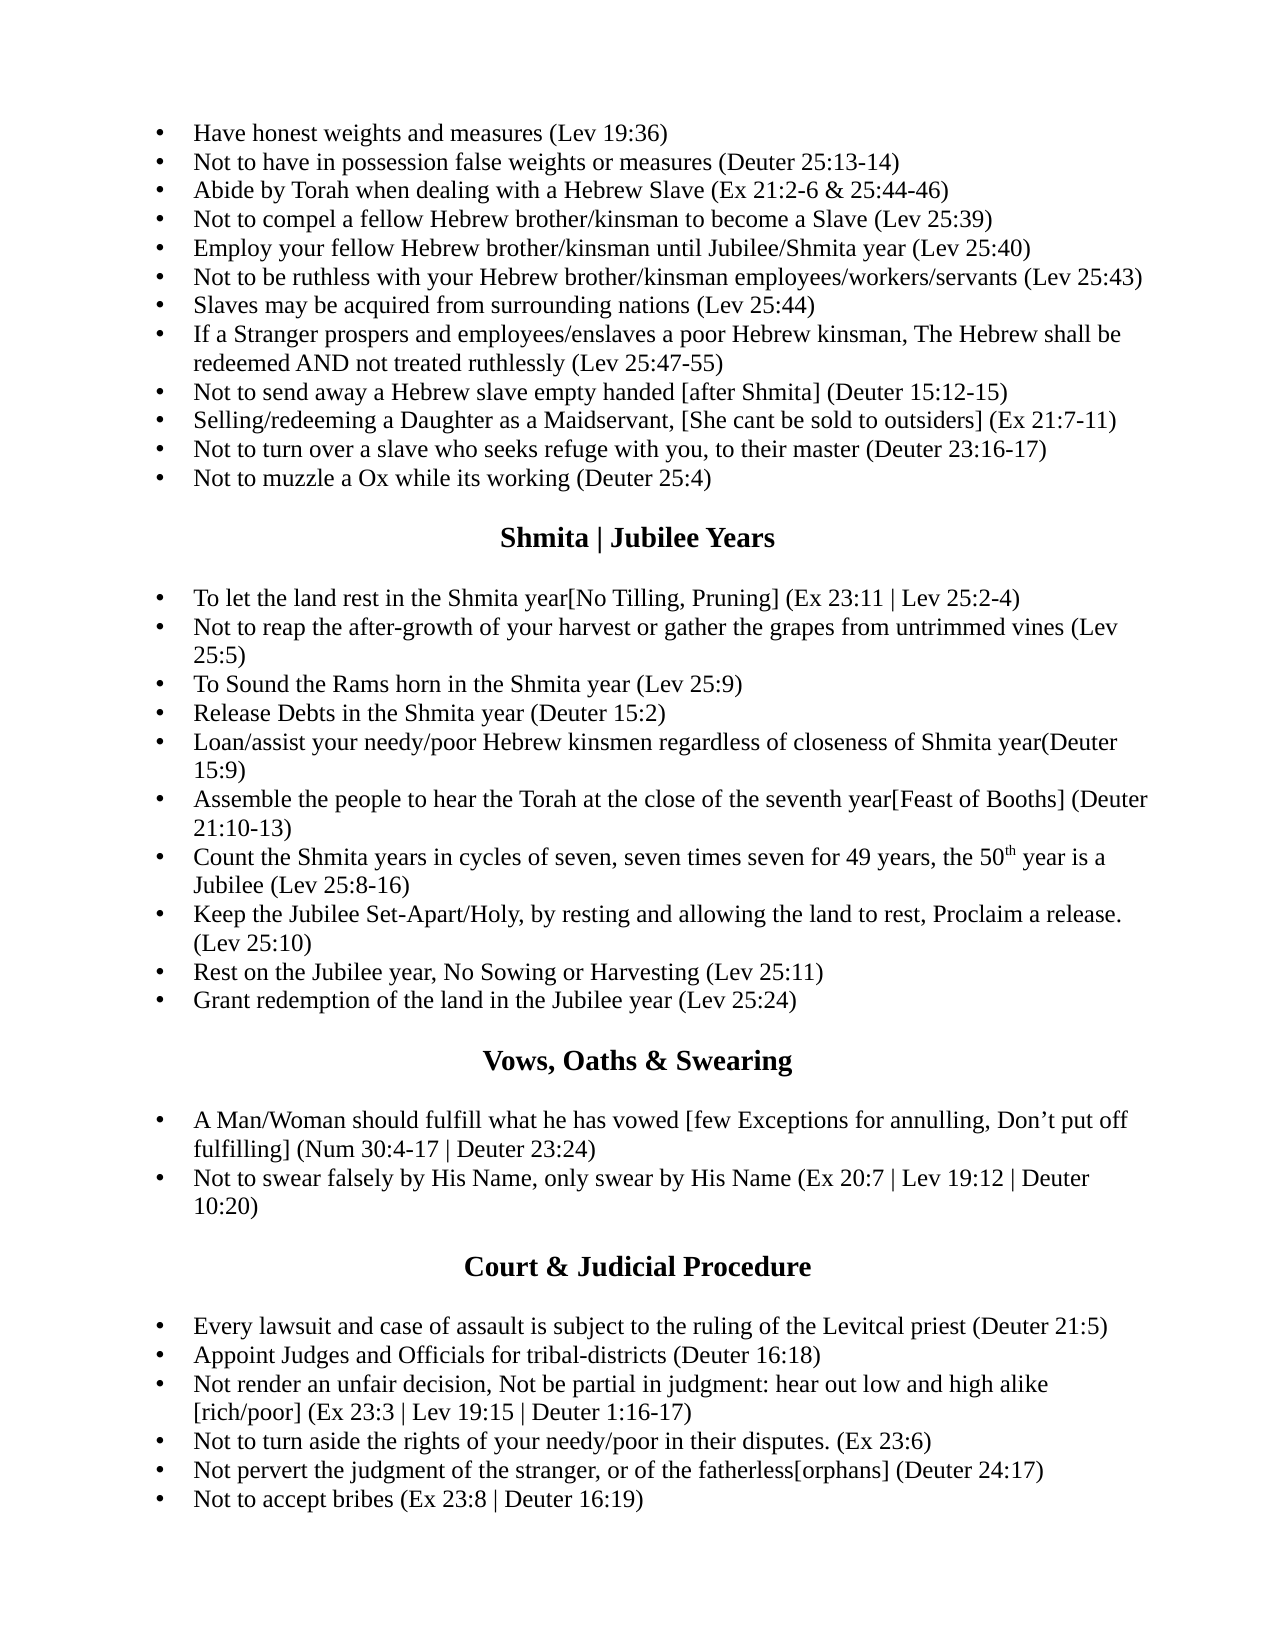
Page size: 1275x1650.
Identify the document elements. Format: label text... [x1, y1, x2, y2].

list To Sound the Rams horn in the Shmita year (Lev 25:9) [156, 669, 1157, 698]
list Rest on the Jubilee year, No Sowing or Harvesting (Lev 25:11) [156, 957, 1157, 985]
list To let the land rest in the Shmita year[No Tilling, Pruning] (Ex 23:11 | Lev 25:2-4) [156, 583, 1157, 612]
list Not to swear falsely by His Name, only swear by His Name (Ex 20:7 | Lev 19:12 | Deuter 10:20) [156, 1163, 1157, 1220]
list Not to muzzle a Ox while its working (Deuter 25:4) [156, 463, 1157, 492]
list If a Stranger prospers and employees/enslaves a poor Hebrew kinsman, The Hebrew shall be redeemed AND not treated ruthlessly (Lev 25:47-55) [156, 319, 1157, 377]
text Vows, Oaths & Swearing [118, 1043, 1157, 1076]
list Count the Shmita years in cycles of seven, seven times seven for 49 years, the 50th year is a Jubilee (Lev 25:8-16) [156, 842, 1157, 899]
list Not to reap the after-growth of your harvest or gather the grapes from untrimmed vines (Lev 25:5) [156, 612, 1157, 669]
list Selling/redeeming a Daughter as a Maidservant, [She cant be sold to outsiders] (Ex 21:7-11) [156, 406, 1157, 434]
list Every lawsuit and case of assault is subject to the ruling of the Levitcal priest (Deuter 21:5) [156, 1311, 1157, 1340]
text Shmita | Jubilee Years [118, 521, 1157, 554]
list Not to turn over a slave who seeks refuge with you, to their master (Deuter 23:16-17) [156, 434, 1157, 463]
list Not to send away a Hebrew slave empty handed [after Shmita] (Deuter 15:12-15) [156, 377, 1157, 406]
list A Man/Woman should fulfill what he has vowed [few Exceptions for annulling, Don’t put off fulfilling] (Num 30:4-17 | Deuter 23:24) [156, 1105, 1157, 1163]
list Not to be ruthless with your Hebrew brother/kinsman employees/workers/servants (Lev 25:43) [156, 262, 1157, 291]
list Slaves may be acquired from surrounding nations (Lev 25:44) [156, 291, 1157, 319]
list Not render an unfair decision, Not be partial in judgment: hear out low and high alike [rich/poor] (Ex 23:3 | Lev 19:15 | Deuter 1:16-17) [156, 1369, 1157, 1426]
list Keep the Jubilee Set-Apart/Holy, by resting and allowing the land to rest, Proclaim a release. (Lev 25:10) [156, 899, 1157, 957]
list Release Debts in the Shmita year (Deuter 15:2) [156, 698, 1157, 727]
list Not to compel a fellow Hebrew brother/kinsman to become a Slave (Lev 25:39) [156, 204, 1157, 233]
list Not to turn aside the rights of your needy/poor in their disputes. (Ex 23:6) [156, 1426, 1157, 1455]
list Employ your fellow Hebrew brother/kinsman until Jubilee/Shmita year (Lev 25:40) [156, 233, 1157, 262]
list Have honest weights and measures (Lev 19:36) [156, 118, 1157, 147]
text Court & Judicial Procedure [118, 1249, 1157, 1282]
list Not pervert the judgment of the stranger, or of the fatherless[orphans] (Deuter 24:17) [156, 1455, 1157, 1484]
list Abide by Torah when dealing with a Hebrew Slave (Ex 21:2-6 & 25:44-46) [156, 176, 1157, 204]
list Assemble the people to hear the Torah at the close of the seventh year[Feast of Booths] (Deuter 21:10-13) [156, 784, 1157, 842]
list Loan/assist your needy/poor Hebrew kinsmen regardless of closeness of Shmita year(Deuter 15:9) [156, 727, 1157, 784]
list Not to accept bribes (Ex 23:8 | Deuter 16:19) [156, 1484, 1157, 1512]
list Appoint Judges and Officials for tribal-districts (Deuter 16:18) [156, 1340, 1157, 1369]
list Not to have in possession false weights or measures (Deuter 25:13-14) [156, 147, 1157, 176]
list Grant redemption of the land in the Jubilee year (Lev 25:24) [156, 985, 1157, 1014]
